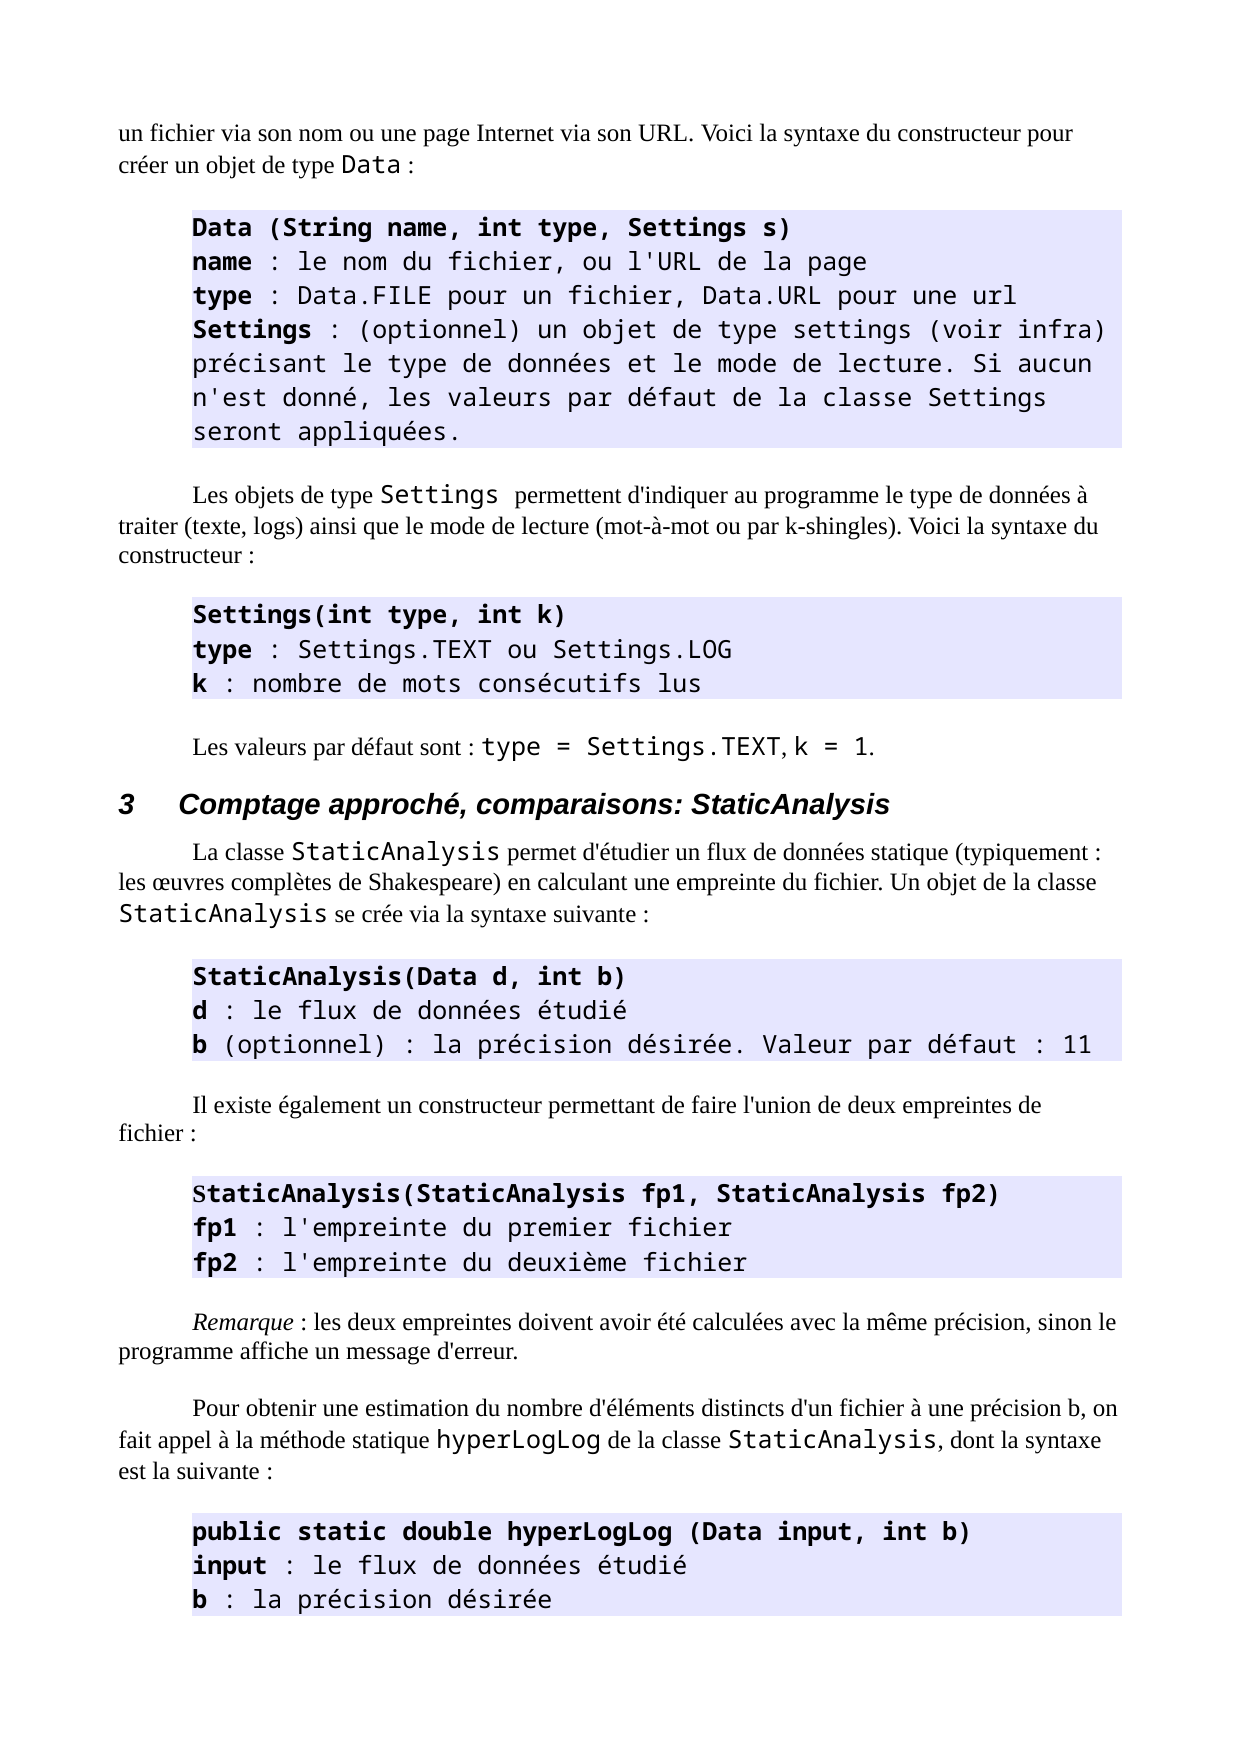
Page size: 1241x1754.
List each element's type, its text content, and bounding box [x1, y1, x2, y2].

text Les valeurs par défaut sont : type = Settings.TEXT, k = 1. [118, 728, 1122, 762]
text b : la précision désirée [192, 1582, 1122, 1616]
text un fichier via son nom ou une page Internet via son URL. Voici la syntaxe du constructeur pour créer un objet de type Data : [118, 118, 1122, 181]
text Pour obtenir une estimation du nombre d'éléments distincts d'un fichier à une précision b, on fait appel à la méthode statique hyperLogLog de la classe StaticAnalysis, dont la syntaxe est la suivante : [118, 1393, 1122, 1485]
text input : le flux de données étudié [192, 1548, 1122, 1582]
text fp1 : l'empreinte du premier fichier [192, 1210, 1122, 1244]
text public static double hyperLogLog (Data input, int b) [192, 1513, 1122, 1548]
subtitle Comptage approché, comparaisons: StaticAnalysis [118, 787, 1122, 821]
text StaticAnalysis(StaticAnalysis fp1, StaticAnalysis fp2) [192, 1176, 1122, 1210]
text Les objets de type Settings permettent d'indiquer au programme le type de données à traiter (texte, logs) ainsi que le mode de lecture (mot-à-mot ou par k-shingles). Voici la syntaxe du constructeur : [118, 477, 1122, 568]
text La classe StaticAnalysis permet d'étudier un flux de données statique (typiquement : les œuvres complètes de Shakespeare) en calculant une empreinte du fichier. Un objet de la classe StaticAnalysis se crée via la syntaxe suivante : [118, 833, 1122, 930]
text name : le nom du fichier, ou l'URL de la page [192, 244, 1122, 278]
text Settings : (optionnel) un objet de type settings (voir infra) précisant le type de données et le mode de lecture. Si aucun n'est donné, les valeurs par défaut de la classe Settings seront appliquées. [192, 312, 1122, 448]
text fp2 : l'empreinte du deuxième fichier [192, 1244, 1122, 1278]
text Il existe également un constructeur permettant de faire l'union de deux empreintes de fichier : [118, 1090, 1122, 1147]
text StaticAnalysis(Data d, int b) [192, 959, 1122, 993]
text type : Data.FILE pour un fichier, Data.URL pour une url [192, 278, 1122, 312]
text b (optionnel) : la précision désirée. Valeur par défaut : 11 [192, 1027, 1122, 1061]
text d : le flux de données étudié [192, 993, 1122, 1027]
text Data (String name, int type, Settings s) [192, 210, 1122, 244]
text Remarque : les deux empreintes doivent avoir été calculées avec la même précision, sinon le programme affiche un message d'erreur. [118, 1307, 1122, 1364]
text k : nombre de mots consécutifs lus [192, 665, 1122, 699]
text type : Settings.TEXT ou Settings.LOG [192, 631, 1122, 665]
text Settings(int type, int k) [192, 597, 1122, 631]
